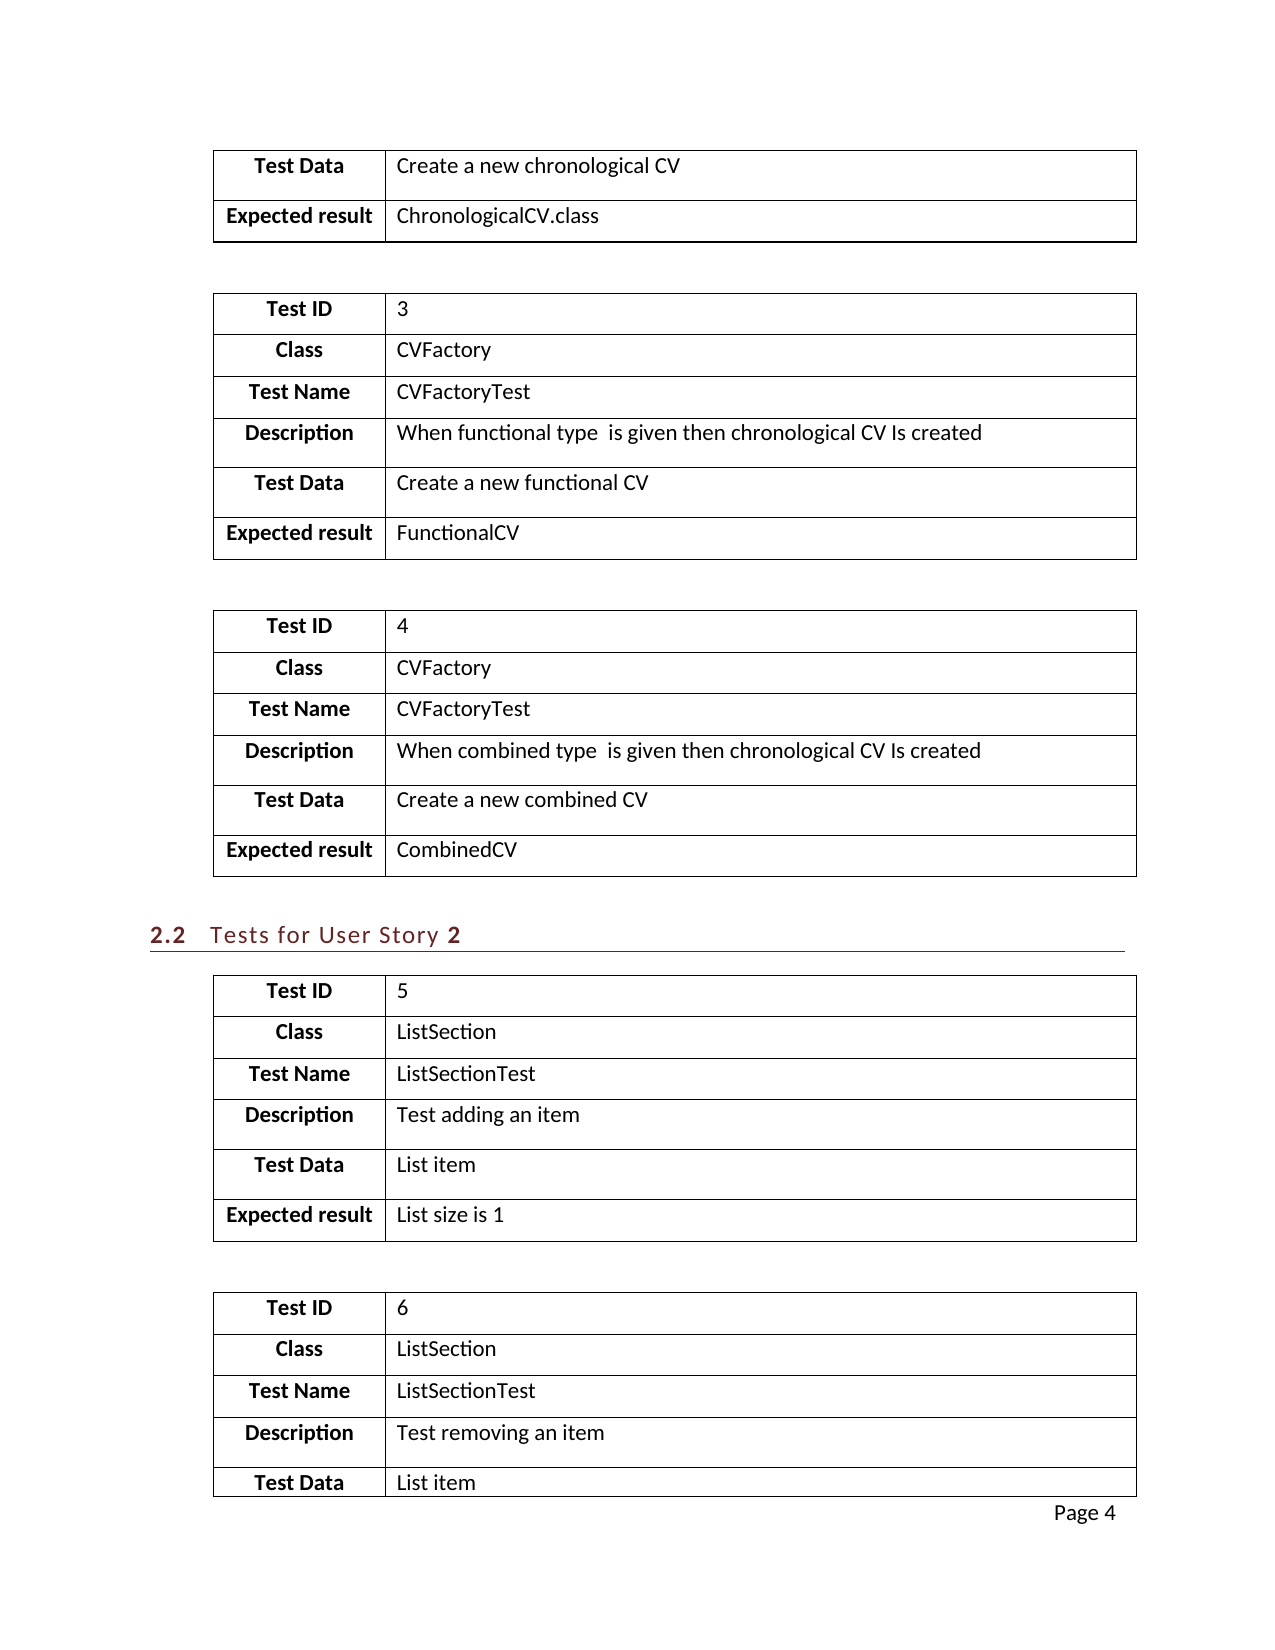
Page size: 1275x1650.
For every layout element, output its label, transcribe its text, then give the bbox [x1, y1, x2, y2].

table_cell ListSection [386, 1335, 1136, 1375]
table_cell Create a new combined CV [386, 786, 1136, 834]
table_cell Test Data [214, 786, 385, 834]
table_header 3 [386, 294, 1136, 334]
table_cell Class [214, 335, 385, 376]
table_cell Description [214, 1100, 385, 1149]
table_cell Description [214, 1418, 385, 1467]
table_header 6 [386, 1293, 1136, 1333]
table_cell CVFactory [386, 335, 1136, 376]
table_cell Class [214, 1335, 385, 1375]
table_cell Create a new chronological CV [386, 151, 1136, 200]
table_cell Test Name [214, 377, 385, 417]
table_cell Test Name [214, 694, 385, 735]
table_cell Test Name [214, 1376, 385, 1417]
table_cell Description [214, 736, 385, 784]
table_cell Create a new functional CV [386, 468, 1136, 517]
table_cell ListSection [386, 1017, 1136, 1058]
table_cell Test Name [214, 1059, 385, 1099]
table_cell Expected result [214, 1200, 385, 1241]
table_cell When functional type is given then chronological CV Is created [386, 419, 1136, 467]
table_cell When combined type is given then chronological CV Is created [386, 736, 1136, 784]
table_cell FunctionalCV [386, 518, 1136, 559]
table_cell CVFactory [386, 653, 1136, 693]
table_cell Expected result [214, 836, 385, 876]
table_cell Class [214, 653, 385, 693]
table_cell Class [214, 1017, 385, 1058]
table_cell Test Data [214, 468, 385, 517]
table_cell Test Data [214, 1150, 385, 1199]
table_cell Expected result [214, 518, 385, 559]
table_cell List item [386, 1150, 1136, 1199]
table_header Test ID [214, 1293, 385, 1333]
table_header 4 [386, 611, 1136, 652]
table_cell List item [386, 1468, 1136, 1496]
table_cell ListSectionTest [386, 1376, 1136, 1417]
table_cell Description [214, 419, 385, 467]
table_cell Expected result [214, 201, 385, 241]
subtitle Tests for User Story 2 [150, 919, 1125, 951]
table_cell List size is 1 [386, 1200, 1136, 1241]
table_header Test ID [214, 611, 385, 652]
table_cell Test adding an item [386, 1100, 1136, 1149]
table_cell ListSectionTest [386, 1059, 1136, 1099]
table_cell Test Data [214, 151, 385, 200]
table_cell CombinedCV [386, 836, 1136, 876]
table_cell CVFactoryTest [386, 377, 1136, 417]
table_header Test ID [214, 976, 385, 1016]
table_cell ChronologicalCV.class [386, 201, 1136, 241]
table_cell Test removing an item [386, 1418, 1136, 1467]
table_header Test ID [214, 294, 385, 334]
table_header 5 [386, 976, 1136, 1016]
table_cell CVFactoryTest [386, 694, 1136, 735]
table_cell Test Data [214, 1468, 385, 1496]
